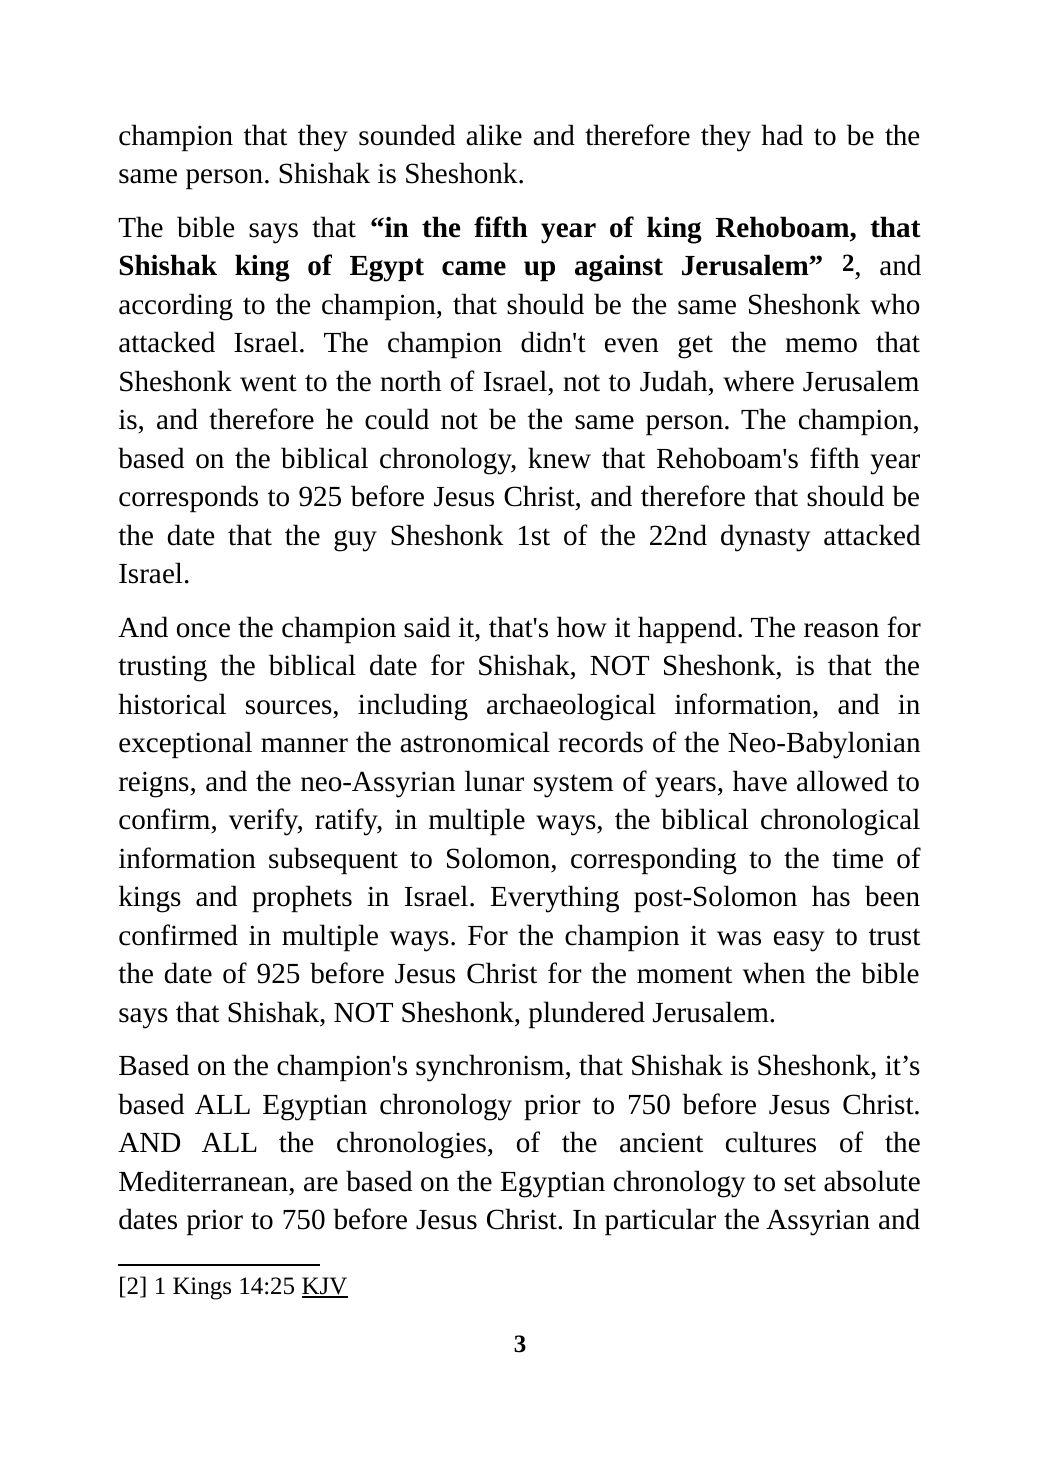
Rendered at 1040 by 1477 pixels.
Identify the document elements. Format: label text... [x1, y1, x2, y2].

text 1 Kings 14:25 KJV [118, 1271, 921, 1300]
text And once the champion said it, that's how it happend. The reason for trusting the biblical date for Shishak, NOT Sheshonk, is that the historical sources, including archaeological information, and in exceptional manner the astronomical records of the Neo-Babylonian reigns, and the neo-Assyrian lunar system of years, have allowed to confirm, verify, ratify, in multiple ways, the biblical chronological information subsequent to Solomon, corresponding to the time of kings and prophets in Israel. Everything post-Solomon has been confirmed in multiple ways. For the champion it was easy to trust the date of 925 before Jesus Christ for the moment when the bible says that Shishak, NOT Sheshonk, plundered Jerusalem. [118, 610, 921, 1029]
text Based on the champion's synchronism, that Shishak is Sheshonk, it’s based ALL Egyptian chronology prior to 750 before Jesus Christ. AND ALL the chronologies, of the ancient cultures of the Mediterranean, are based on the Egyptian chronology to set absolute dates prior to 750 before Jesus Christ. In particular the Assyrian and [118, 1048, 921, 1236]
text champion that they sounded alike and therefore they had to be the same person. Shishak is Sheshonk. [118, 118, 921, 190]
text The bible says that “in the fifth year of king Rehoboam, that Shishak king of Egypt came up against Jerusalem” , and according to the champion, that should be the same Sheshonk who attacked Israel. The champion didn't even get the memo that Sheshonk went to the north of Israel, not to Judah, where Jerusalem is, and therefore he could not be the same person. The champion, based on the biblical chronology, knew that Rehoboam's fifth year corresponds to 925 before Jesus Christ, and therefore that should be the date that the guy Sheshonk 1st of the 22nd dynasty attacked Israel. [118, 210, 921, 590]
